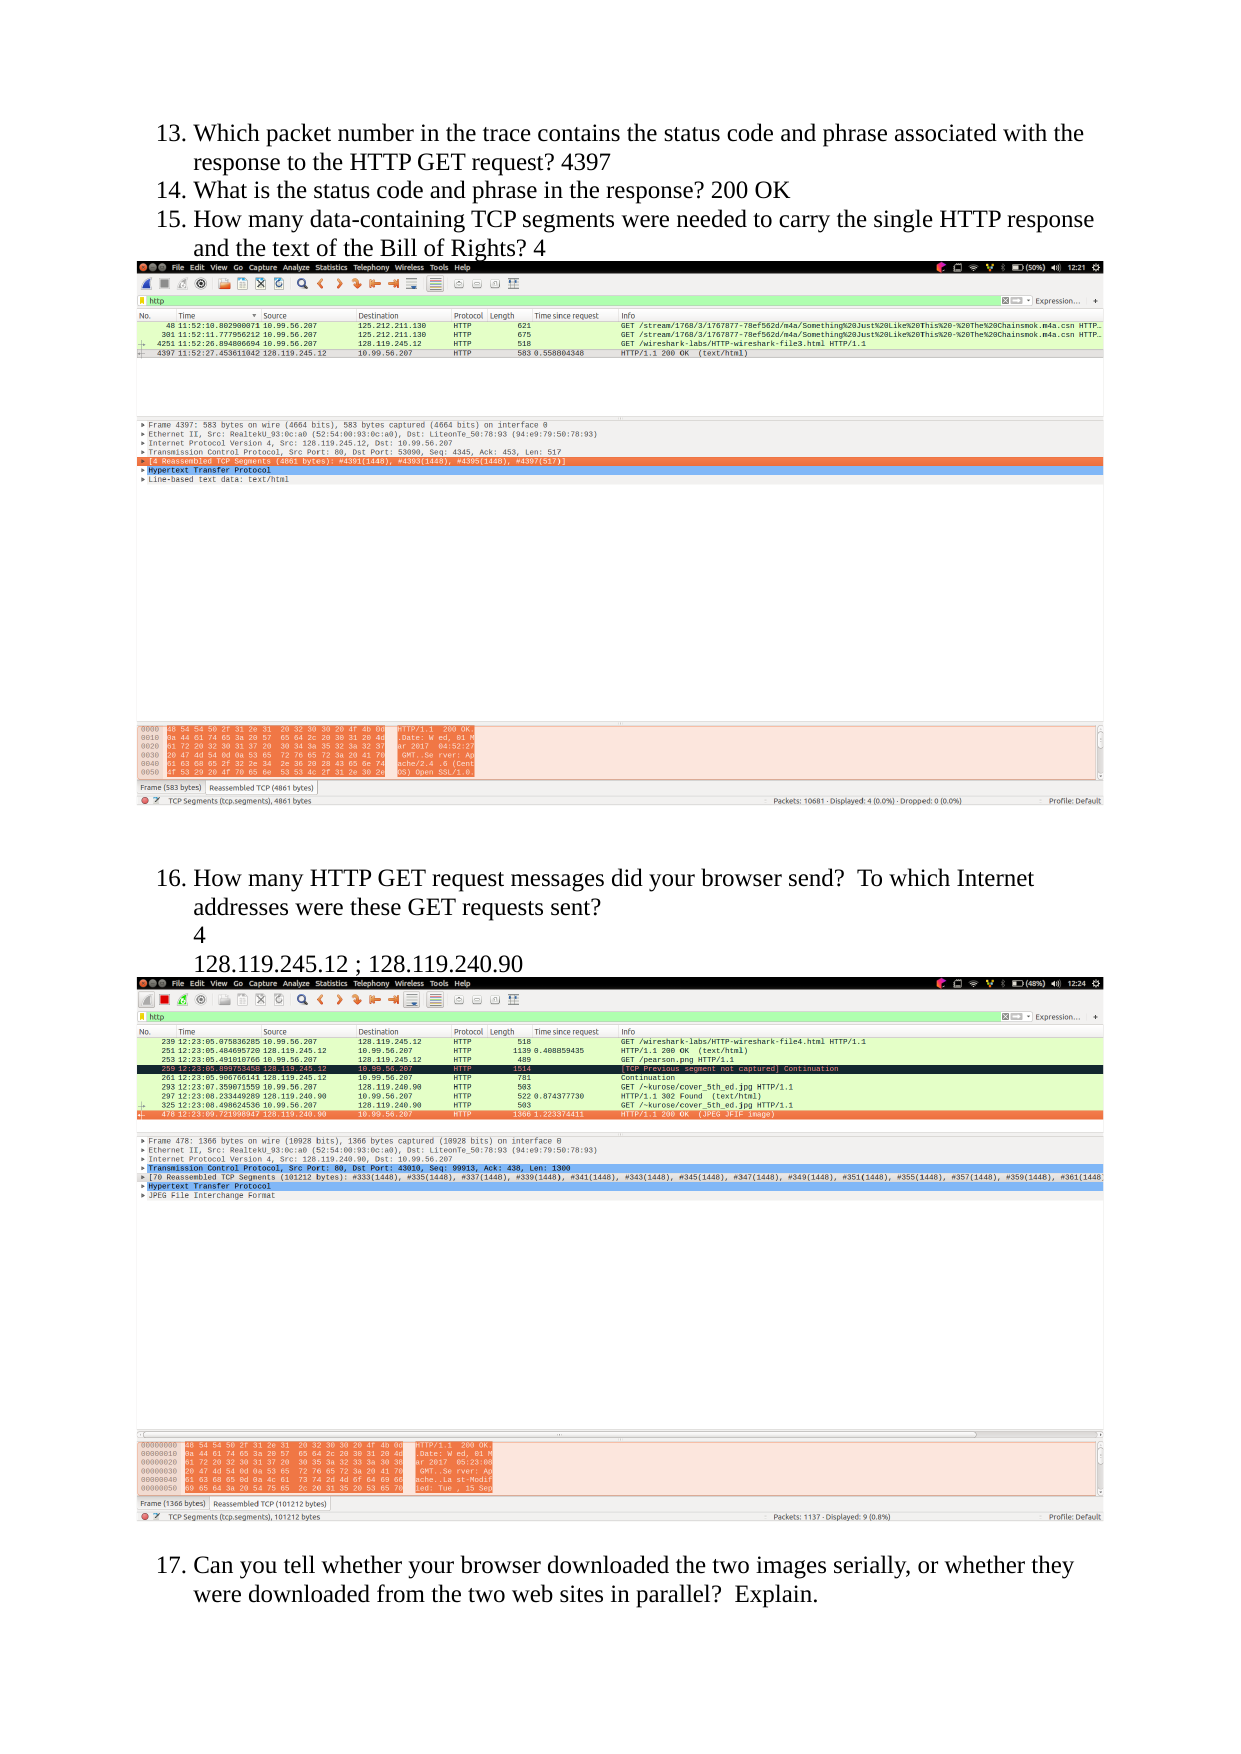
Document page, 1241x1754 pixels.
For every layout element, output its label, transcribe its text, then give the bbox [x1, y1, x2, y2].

list How many data-containing TCP segments were needed to carry the single HTTP response and the text of the Bill of Rights? 4 [156, 204, 1122, 262]
list 4 [156, 920, 1122, 949]
list Which packet number in the trace contains the status code and phrase associated with the response to the HTTP GET request? 4397 [156, 118, 1122, 176]
list How many HTTP GET request messages did your browser send? To which Internet addresses were these GET requests sent? [156, 863, 1122, 920]
list 128.119.245.12 ; 128.119.240.90 [156, 949, 1122, 978]
list What is the status code and phrase in the response? 200 OK [156, 176, 1122, 204]
picture [136, 977, 1104, 1522]
list Can you tell whether your browser downloaded the two images serially, or whether they were downloaded from the two web sites in parallel? Explain. [156, 1550, 1122, 1608]
picture [136, 261, 1104, 806]
